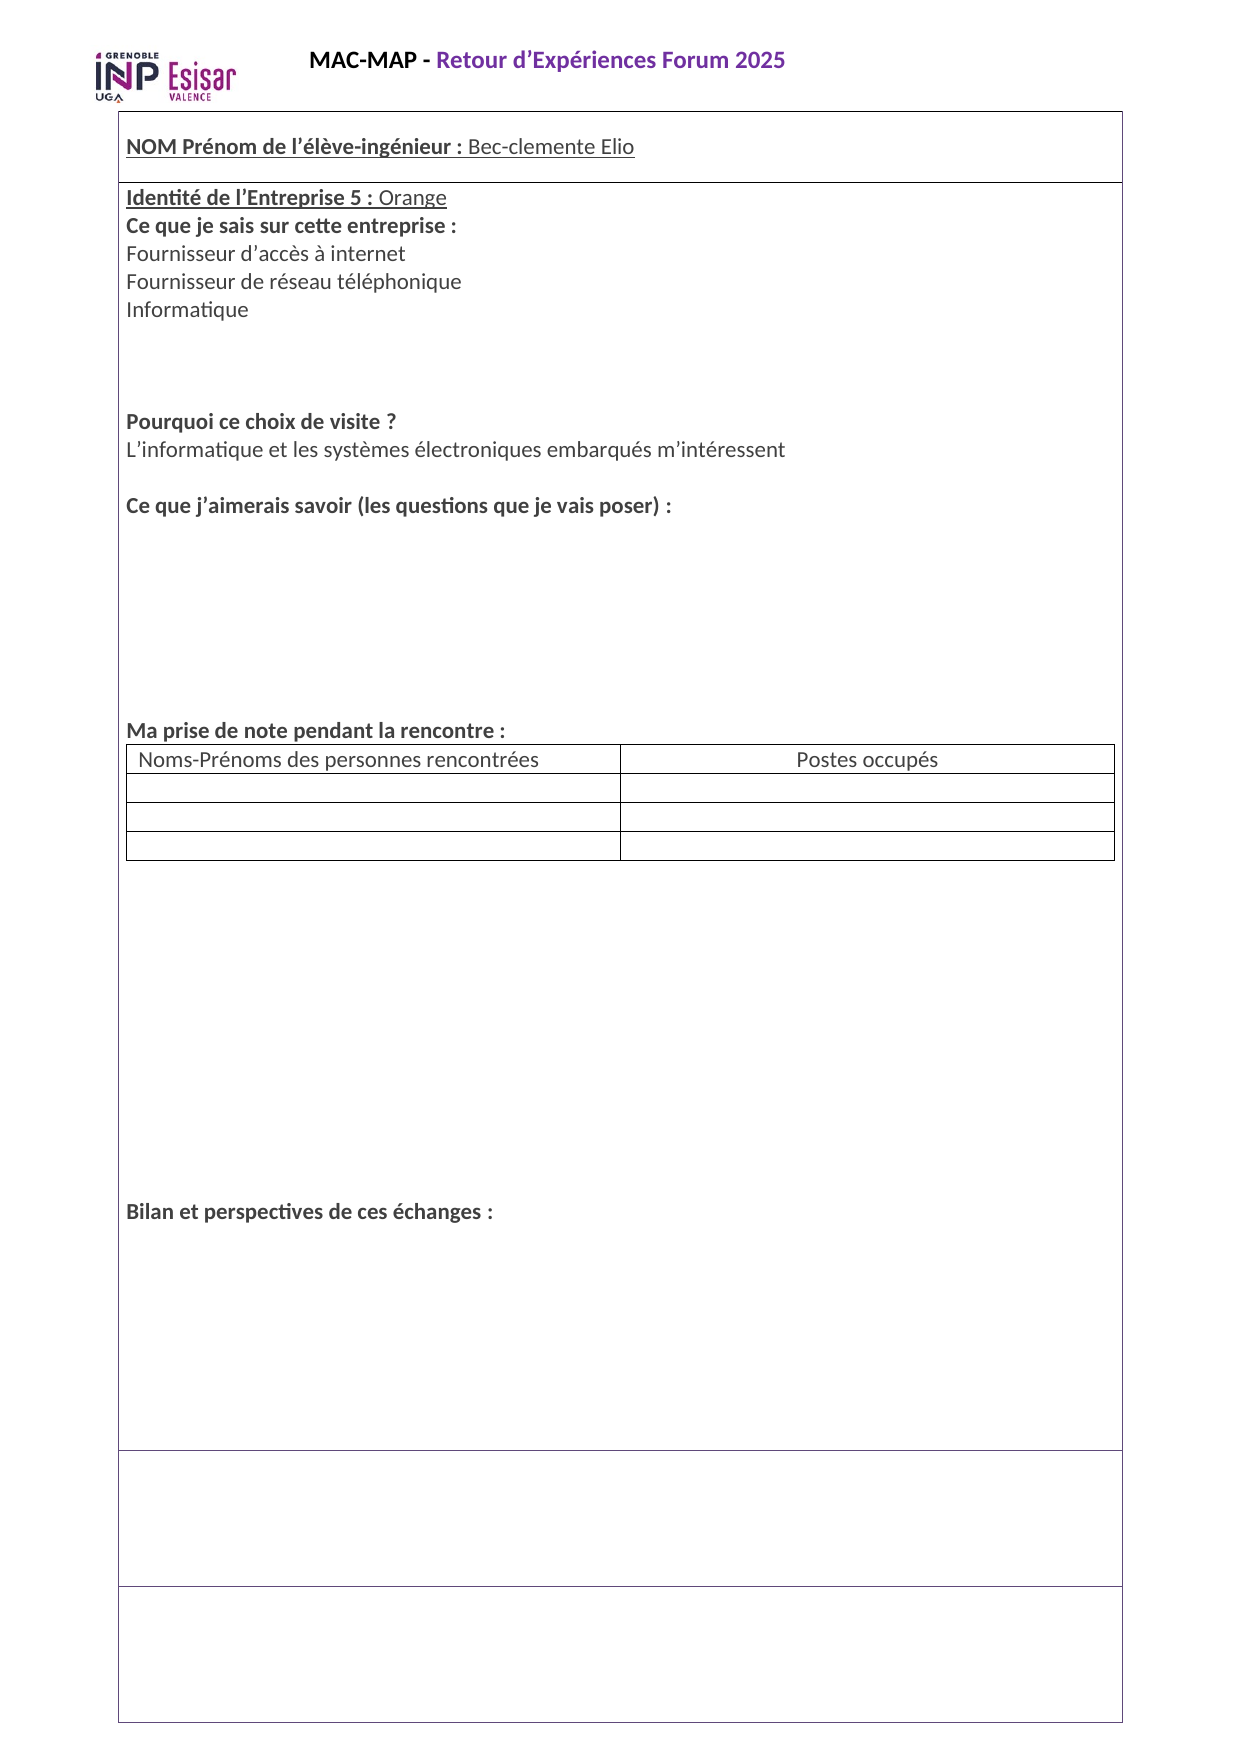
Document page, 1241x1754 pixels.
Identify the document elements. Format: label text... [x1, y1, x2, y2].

table_cell [127, 832, 620, 860]
table_cell [119, 1587, 1122, 1722]
table_cell [621, 803, 1114, 831]
picture [106, 45, 243, 111]
table_cell Identité de l’Entreprise 5 : Orange Ce que je sais sur cette entreprise : Fournisseur d’accès à internet Fournisseur de réseau téléphonique Informatique Pourquoi ce choix de visite ? L’informatique et les systèmes électroniques embarqués m’intéressent Ce que j’aimerais savoir (les questions que je vais poser) : Ma prise de note pendant la rencontre : Bilan et perspectives de ces échanges : [119, 183, 1122, 1449]
table_header Noms-Prénoms des personnes rencontrées [127, 745, 620, 773]
table_cell [119, 1451, 1122, 1586]
table_header Postes occupés [621, 745, 1114, 773]
table_cell [621, 832, 1114, 860]
table_cell [127, 803, 620, 831]
table_cell [621, 774, 1114, 802]
table_cell [127, 774, 620, 802]
table_header NOM Prénom de l’élève-ingénieur : Bec-clemente Elio [119, 112, 1122, 182]
